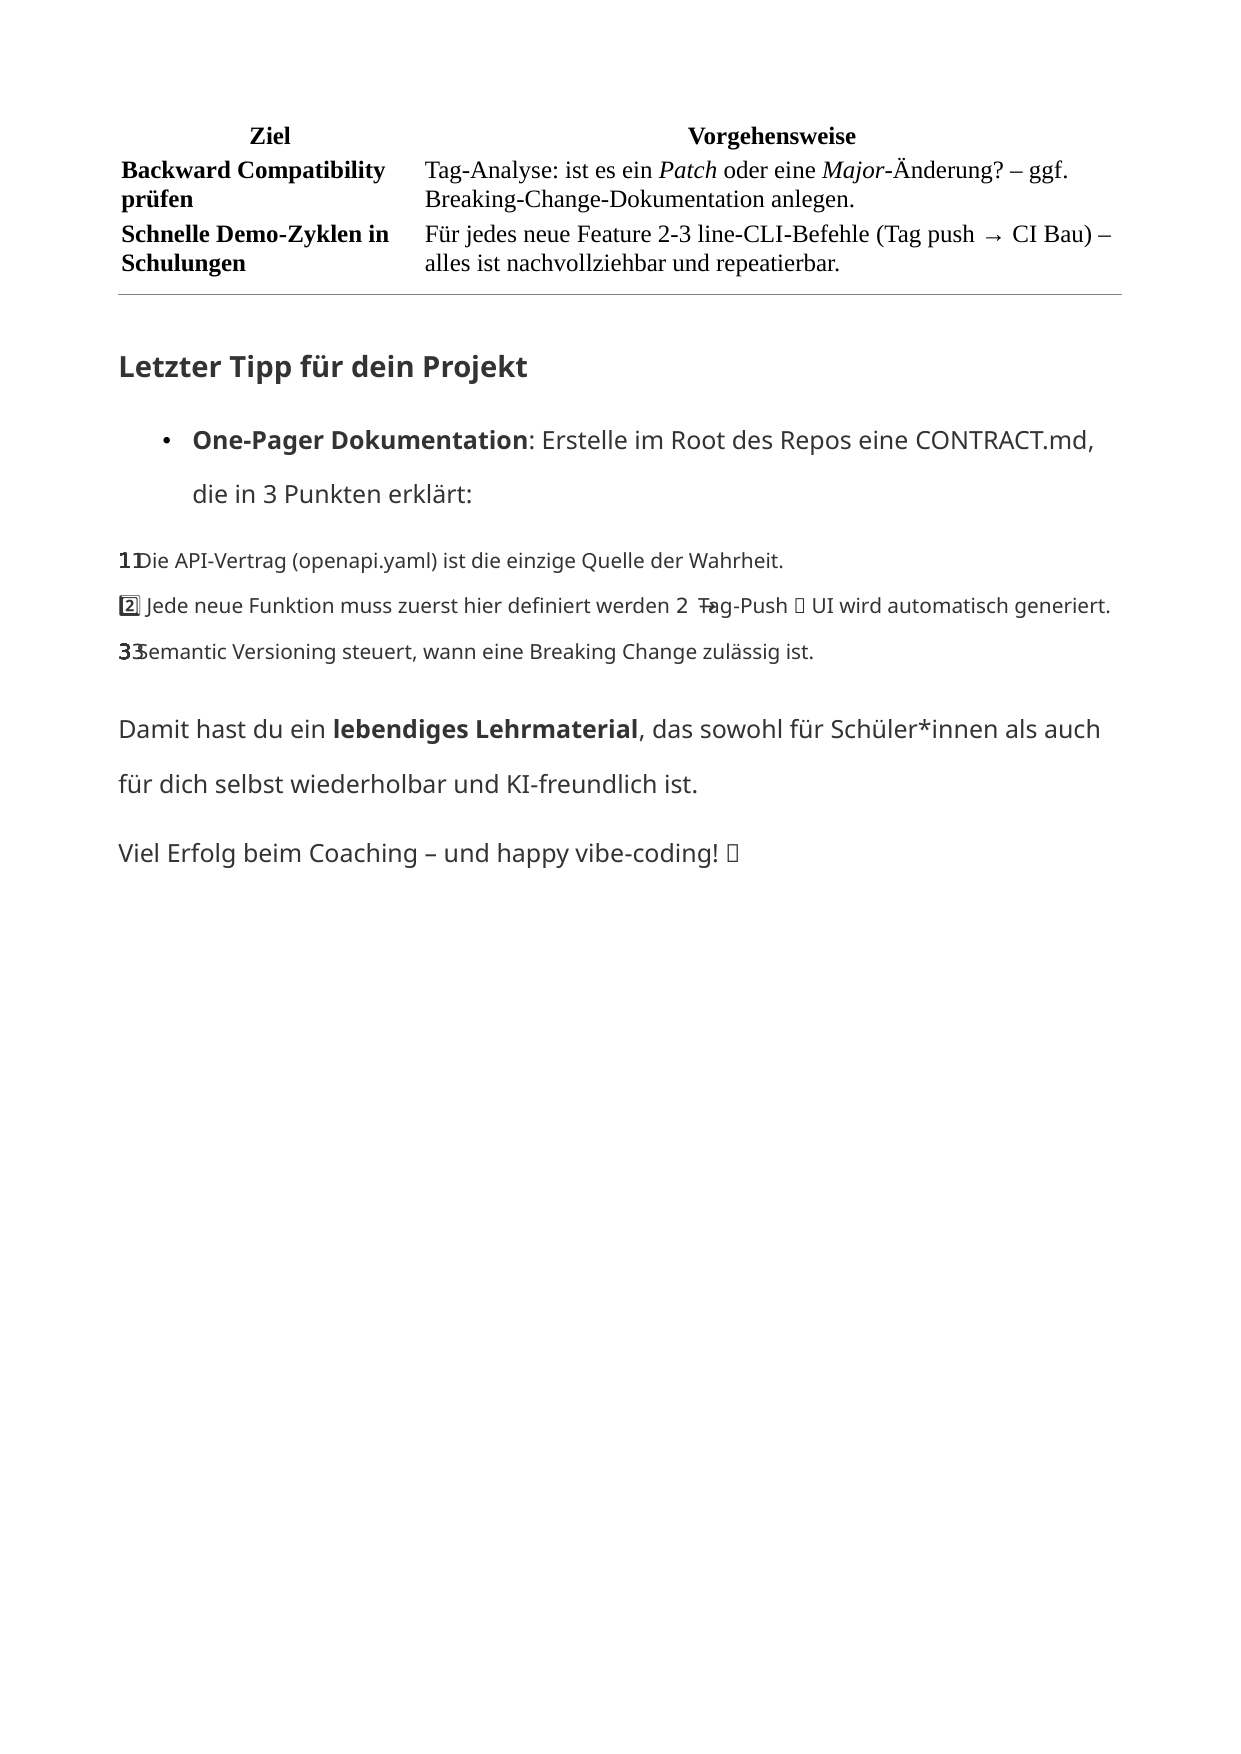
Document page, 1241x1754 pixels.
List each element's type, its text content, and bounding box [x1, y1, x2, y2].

text 2️⃣ Jede neue Funktion muss zuerst hier definiert werden → Tag‑Push → UI wird automatisch generiert. [118, 592, 1122, 620]
subtitle Letzter Tipp für dein Projekt [118, 347, 1122, 386]
text 3️⃣ Semantic Versioning steuert, wann eine Breaking Change zulässig ist. [118, 637, 1122, 666]
text 1️⃣ Die API-Vertrag (openapi.yaml) ist die einzige Quelle der Wahrheit. [118, 546, 1122, 575]
table_cell Schnelle Demo‑Zyklen in Schulungen [118, 216, 422, 279]
table_cell Backward Compatibility prüfen [118, 153, 422, 216]
table_cell Tag‑Analyse: ist es ein Patch oder eine Major-Änderung? – ggf. Breaking-Change-Dokumentation anlegen. [422, 153, 1122, 216]
text Damit hast du ein lebendiges Lehrmaterial, das sowohl für Schüler*innen als auch für dich selbst wiederholbar und KI‑freundlich ist. [118, 712, 1122, 801]
text Viel Erfolg beim Coaching – und happy vibe‑coding! 🚀 [118, 836, 1122, 869]
list One‑Pager Dokumentation: Erstelle im Root des Repos eine CONTRACT.md, die in 3 Punkten erklärt: [162, 423, 1122, 511]
table_header Vorgehensweise [422, 118, 1122, 153]
table_cell Für jedes neue Feature 2‑3 line-CLI‑Befehle (Tag push → CI Bau) – alles ist nachvollziehbar und repeatierbar. [422, 216, 1122, 279]
table_header Ziel [118, 118, 422, 153]
